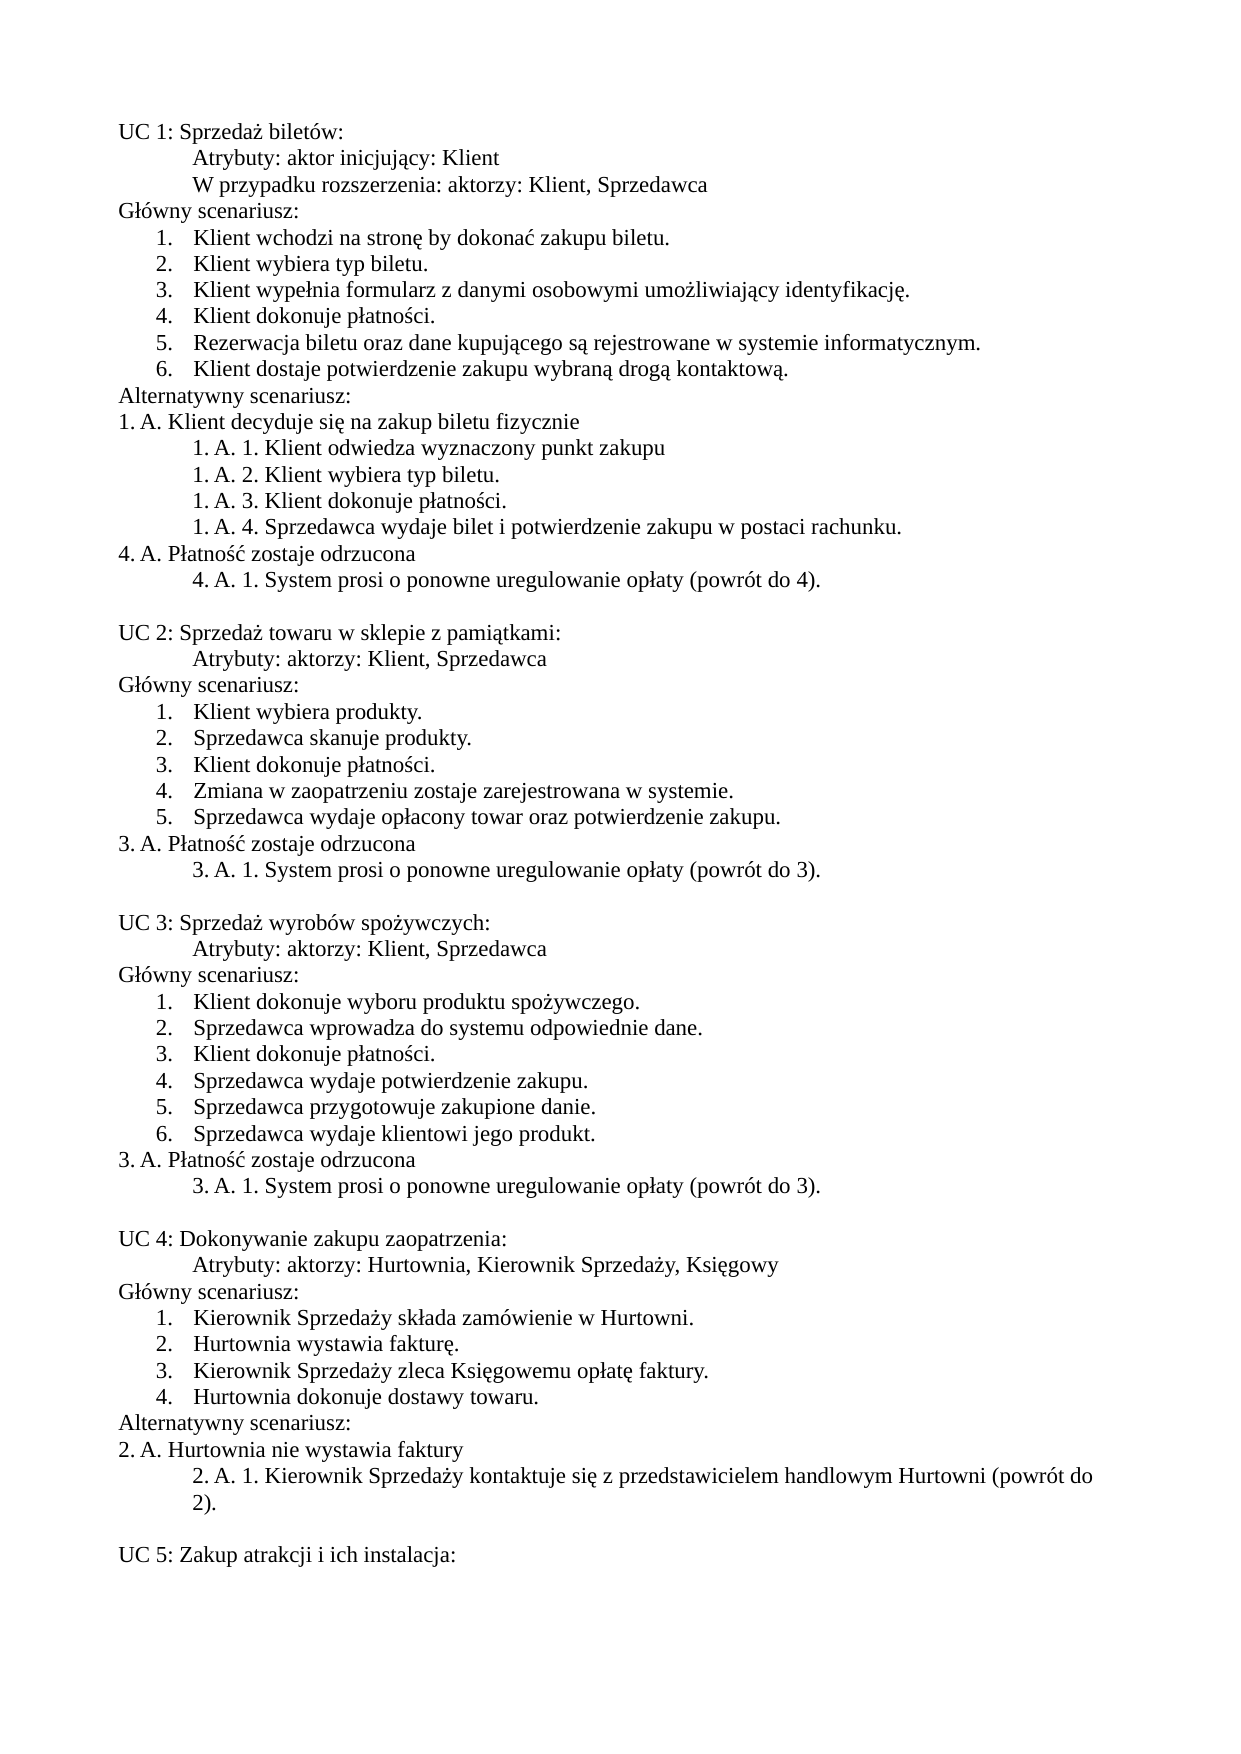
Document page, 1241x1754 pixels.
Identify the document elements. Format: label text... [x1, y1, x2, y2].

list Hurtownia dokonuje dostawy towaru. [156, 1383, 1122, 1409]
text 4. A. 1. System prosi o ponowne uregulowanie opłaty (powrót do 4). [192, 566, 1122, 592]
list Kierownik Sprzedaży składa zamówienie w Hurtowni. [156, 1304, 1122, 1330]
text 3. A. Płatność zostaje odrzucona [118, 830, 1122, 856]
text UC 3: Sprzedaż wyrobów spożywczych: [118, 909, 1122, 935]
text Atrybuty: aktor inicjujący: Klient [118, 144, 1122, 171]
text Alternatywny scenariusz: [118, 1409, 1122, 1436]
text UC 2: Sprzedaż towaru w sklepie z pamiątkami: [118, 619, 1122, 645]
list Klient dokonuje płatności. [156, 303, 1122, 329]
text W przypadku rozszerzenia: aktorzy: Klient, Sprzedawca [118, 171, 1122, 197]
list Rezerwacja biletu oraz dane kupującego są rejestrowane w systemie informatycznym. [156, 329, 1122, 355]
text 1. A. 2. Klient wybiera typ biletu. [192, 461, 1122, 487]
list Sprzedawca skanuje produkty. [156, 724, 1122, 751]
list Hurtownia wystawia fakturę. [156, 1330, 1122, 1357]
text UC 1: Sprzedaż biletów: [118, 118, 1122, 144]
text Atrybuty: aktorzy: Hurtownia, Kierownik Sprzedaży, Księgowy [118, 1251, 1122, 1278]
list Zmiana w zaopatrzeniu zostaje zarejestrowana w systemie. [156, 777, 1122, 803]
text 3. A. 1. System prosi o ponowne uregulowanie opłaty (powrót do 3). [192, 856, 1122, 882]
text 4. A. Płatność zostaje odrzucona [118, 540, 1122, 566]
list Sprzedawca wydaje opłacony towar oraz potwierdzenie zakupu. [156, 803, 1122, 830]
text 1. A. 1. Klient odwiedza wyznaczony punkt zakupu [192, 434, 1122, 461]
text Główny scenariusz: [118, 1278, 1122, 1304]
list Klient dokonuje płatności. [156, 1041, 1122, 1067]
list Klient dostaje potwierdzenie zakupu wybraną drogą kontaktową. [156, 355, 1122, 382]
list Kierownik Sprzedaży zleca Księgowemu opłatę faktury. [156, 1357, 1122, 1383]
list Sprzedawca przygotowuje zakupione danie. [156, 1093, 1122, 1119]
text Główny scenariusz: [118, 961, 1122, 988]
text 3. A. Płatność zostaje odrzucona [118, 1146, 1122, 1172]
text UC 4: Dokonywanie zakupu zaopatrzenia: [118, 1225, 1122, 1251]
text UC 5: Zakup atrakcji i ich instalacja: [118, 1541, 1122, 1568]
list Klient dokonuje płatności. [156, 751, 1122, 777]
text 3. A. 1. System prosi o ponowne uregulowanie opłaty (powrót do 3). [192, 1172, 1122, 1199]
text Atrybuty: aktorzy: Klient, Sprzedawca [118, 645, 1122, 672]
text Główny scenariusz: [118, 197, 1122, 223]
text Alternatywny scenariusz: [118, 382, 1122, 408]
text Atrybuty: aktorzy: Klient, Sprzedawca [118, 935, 1122, 961]
list Sprzedawca wydaje potwierdzenie zakupu. [156, 1067, 1122, 1093]
text Główny scenariusz: [118, 672, 1122, 698]
list Klient dokonuje wyboru produktu spożywczego. [156, 988, 1122, 1014]
text 1. A. Klient decyduje się na zakup biletu fizycznie [118, 408, 1122, 434]
list Klient wypełnia formularz z danymi osobowymi umożliwiający identyfikację. [156, 276, 1122, 303]
list Klient wchodzi na stronę by dokonać zakupu biletu. [156, 223, 1122, 250]
list Sprzedawca wydaje klientowi jego produkt. [156, 1119, 1122, 1146]
list Klient wybiera produkty. [156, 698, 1122, 724]
list Sprzedawca wprowadza do systemu odpowiednie dane. [156, 1014, 1122, 1041]
text 2. A. Hurtownia nie wystawia faktury [118, 1436, 1122, 1462]
text 2. A. 1. Kierownik Sprzedaży kontaktuje się z przedstawicielem handlowym Hurtowni (powrót do 2). [192, 1462, 1122, 1515]
text 1. A. 3. Klient dokonuje płatności. [192, 487, 1122, 513]
list Klient wybiera typ biletu. [156, 250, 1122, 276]
text 1. A. 4. Sprzedawca wydaje bilet i potwierdzenie zakupu w postaci rachunku. [192, 513, 1122, 540]
